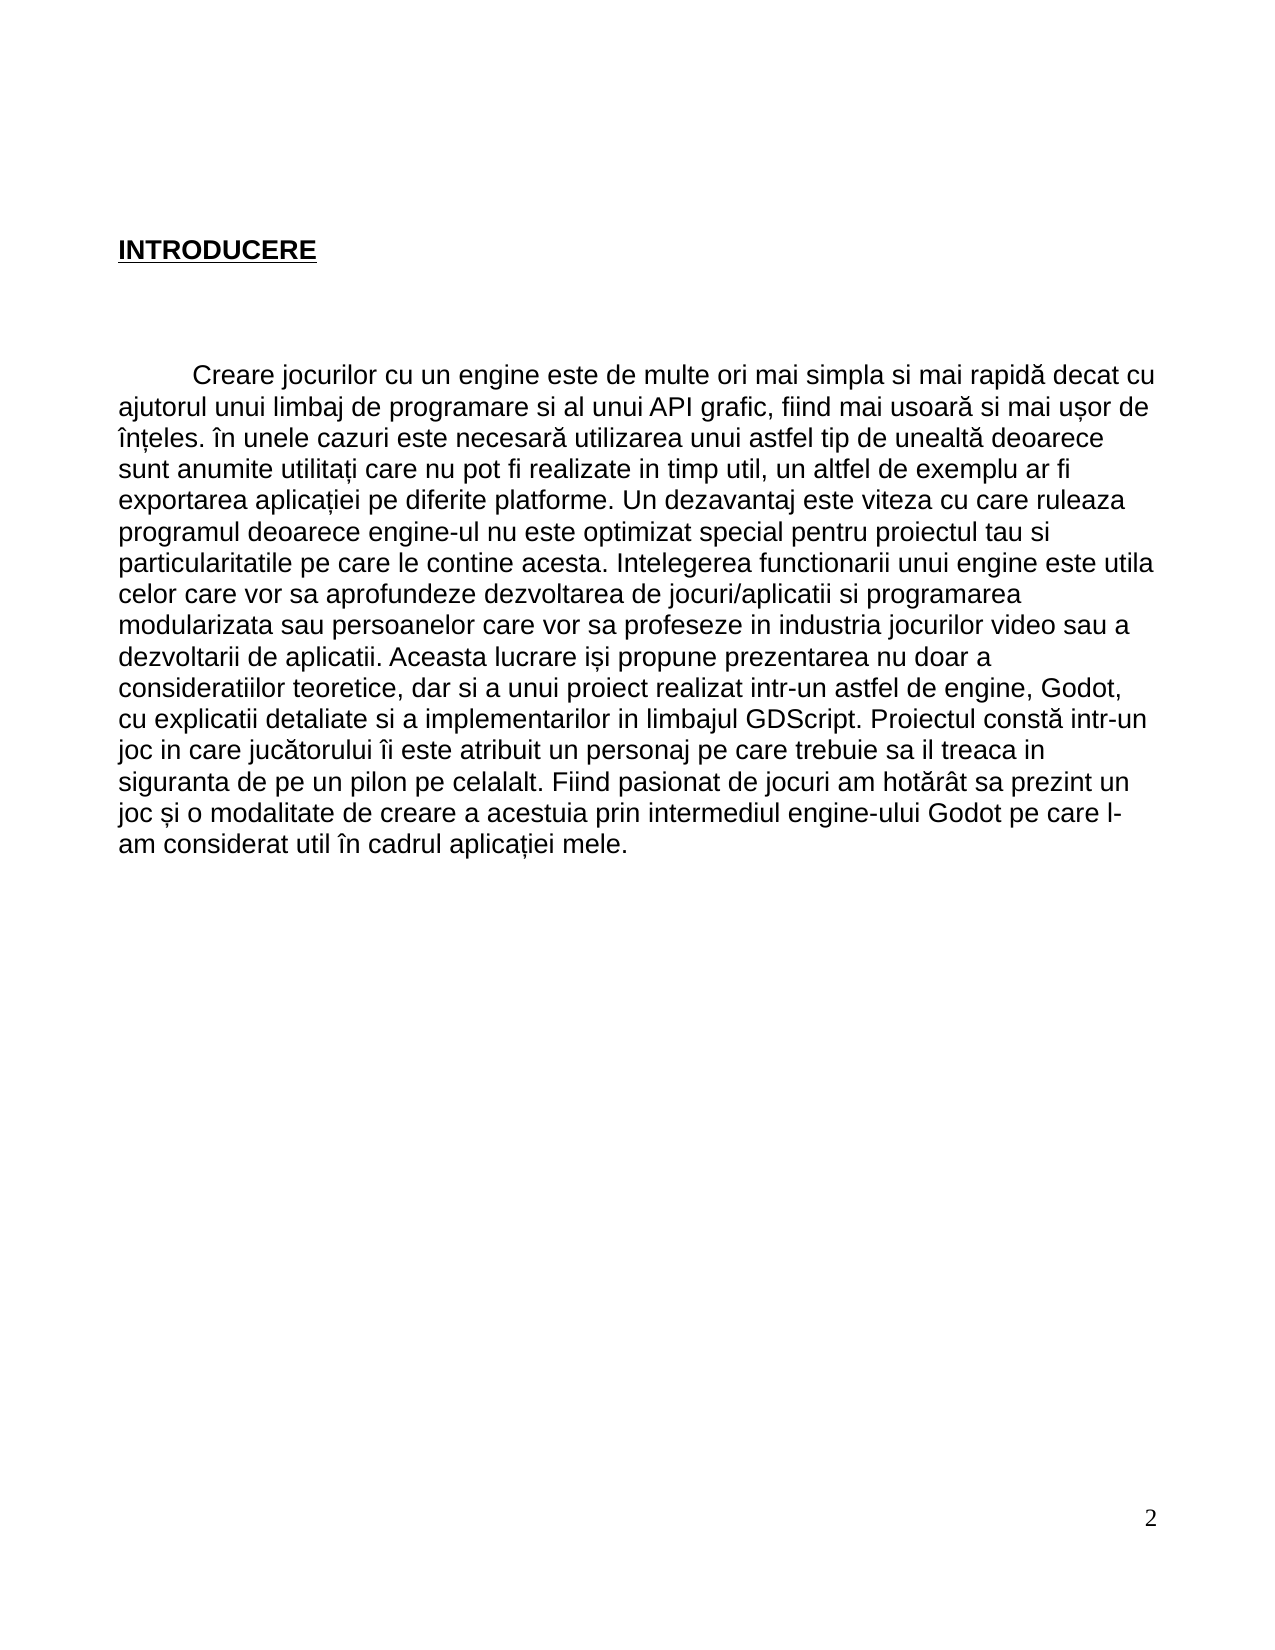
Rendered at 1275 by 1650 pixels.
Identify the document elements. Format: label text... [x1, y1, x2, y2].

text Creare jocurilor cu un engine este de multe ori mai simpla si mai rapidă decat cu ajutorul unui limbaj de programare si al unui API grafic, fiind mai usoară si mai ușor de înțeles. în unele cazuri este necesară utilizarea unui astfel tip de unealtă deoarece sunt anumite utilitați care nu pot fi realizate in timp util, un altfel de exemplu ar fi exportarea aplicației pe diferite platforme. Un dezavantaj este viteza cu care ruleaza programul deoarece engine-ul nu este optimizat special pentru proiectul tau si particularitatile pe care le contine acesta. Intelegerea functionarii unui engine este utila celor care vor sa aprofundeze dezvoltarea de jocuri/aplicatii si programarea modularizata sau persoanelor care vor sa profeseze in industria jocurilor video sau a dezvoltarii de aplicatii. Aceasta lucrare iși propune prezentarea nu doar a consideratiilor teoretice, dar si a unui proiect realizat intr-un astfel de engine, Godot, cu explicatii detaliate si a implementarilor in limbajul GDScript. Proiectul constă intr-un joc in care jucătorului îi este atribuit un personaj pe care trebuie sa il treaca in siguranta de pe un pilon pe celalalt. Fiind pasionat de jocuri am hotărât sa prezint un joc și o modalitate de creare a acestuia prin intermediul engine-ului Godot pe care l-am considerat util în cadrul aplicației mele. [118, 359, 1157, 859]
text INTRODUCERE [118, 234, 1157, 266]
